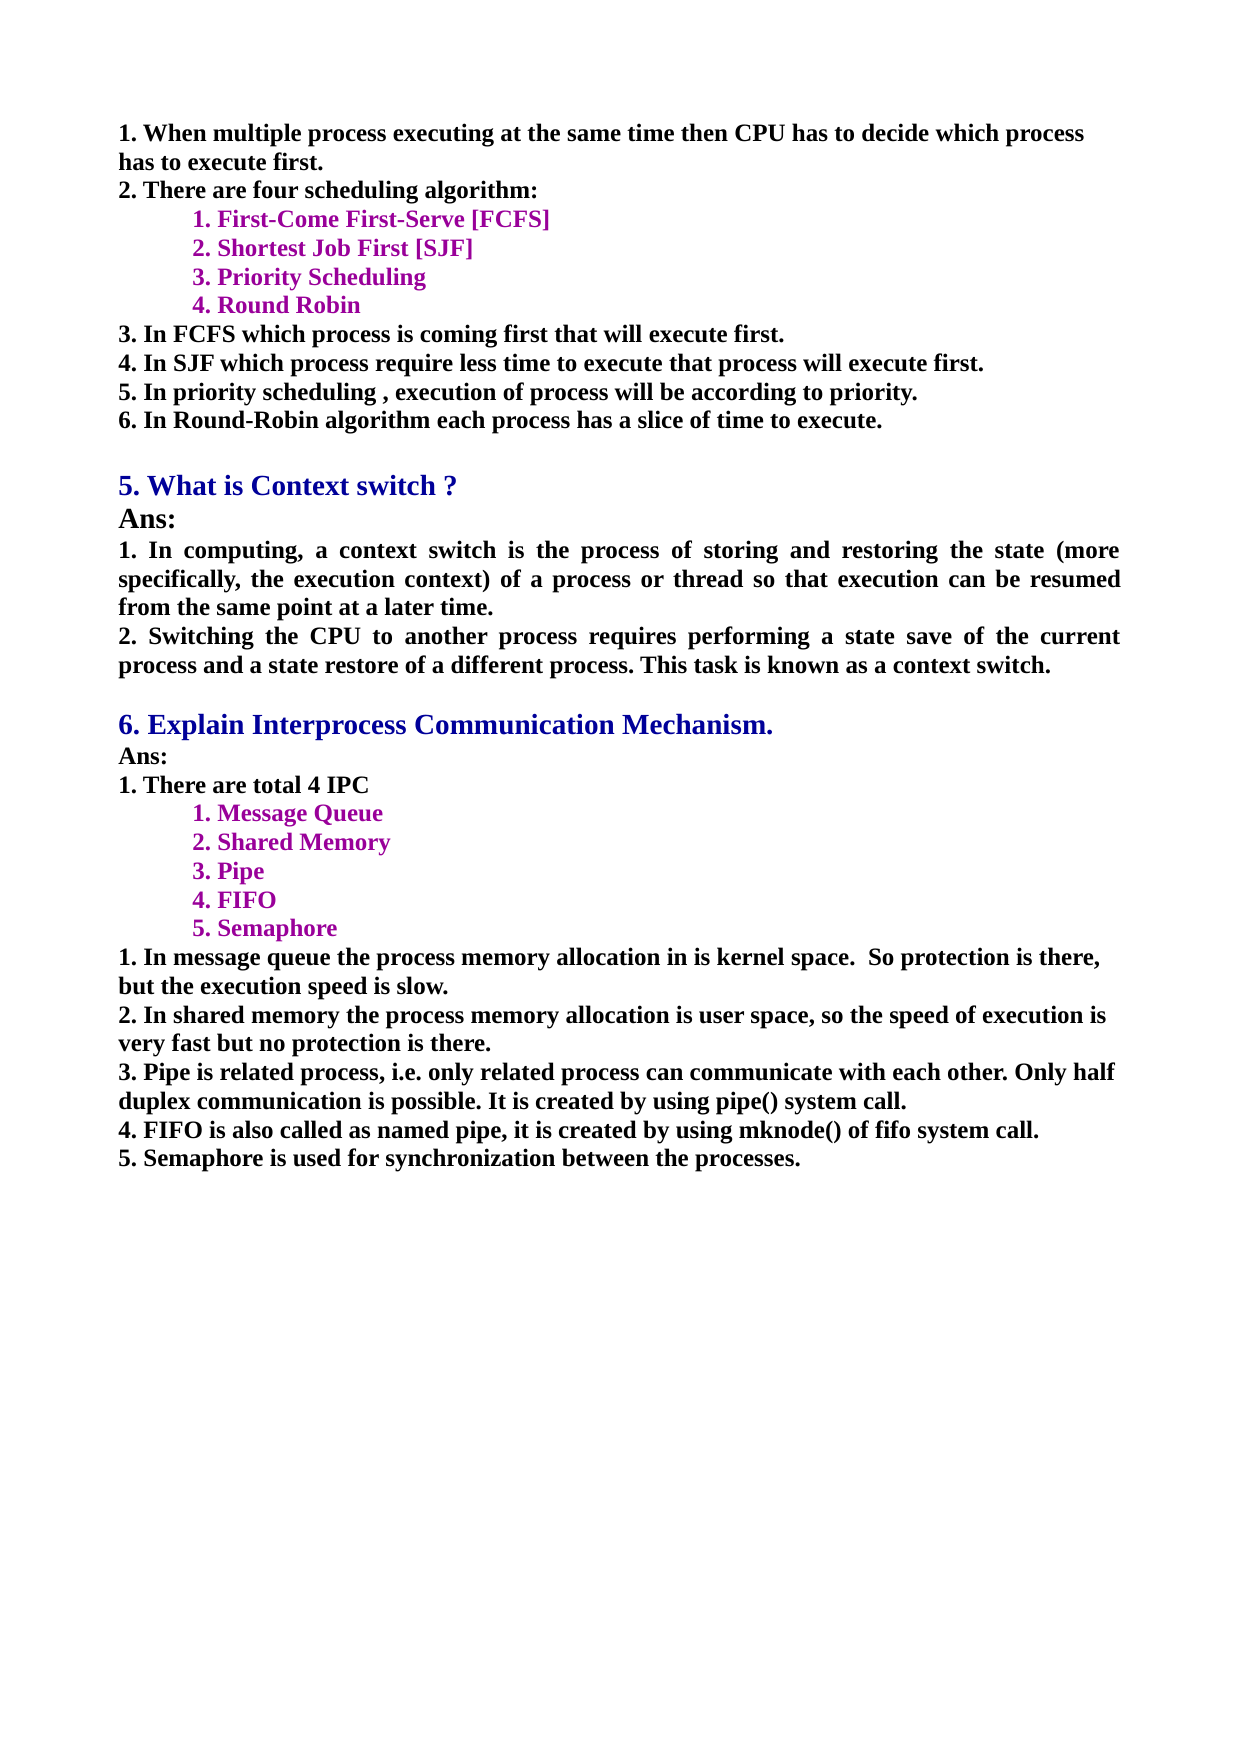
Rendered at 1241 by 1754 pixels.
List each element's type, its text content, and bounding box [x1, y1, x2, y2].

text 3. Pipe [118, 856, 1122, 885]
text 3. Pipe is related process, i.e. only related process can communicate with each other. Only half duplex communication is possible. It is created by using pipe() system call. [118, 1057, 1122, 1115]
text 4. In SJF which process require less time to execute that process will execute first. [118, 348, 1122, 377]
text 1. There are total 4 IPC [118, 770, 1122, 798]
text 2. In shared memory the process memory allocation is user space, so the speed of execution is very fast but no protection is there. [118, 1000, 1122, 1057]
text 3. In FCFS which process is coming first that will execute first. [118, 319, 1122, 348]
text 2. Switching the CPU to another process requires performing a state save of the current process and a state restore of a different process. This task is known as a context switch. [118, 621, 1122, 679]
text Ans: [118, 501, 1122, 535]
text 2. There are four scheduling algorithm: [118, 176, 1122, 204]
text Ans: [118, 741, 1122, 770]
text 4. FIFO [118, 885, 1122, 913]
text 6. In Round-Robin algorithm each process has a slice of time to execute. [118, 406, 1122, 434]
text 1. In computing, a context switch is the process of storing and restoring the state (more specifically, the execution context) of a process or thread so that execution can be resumed from the same point at a later time. [118, 535, 1122, 621]
text 5. In priority scheduling , execution of process will be according to priority. [118, 377, 1122, 406]
text 5. Semaphore is used for synchronization between the processes. [118, 1143, 1122, 1172]
text 1. First-Come First-Serve [FCFS] [118, 204, 1122, 233]
text 5. What is Context switch ? [118, 468, 1122, 501]
text 2. Shared Memory [118, 827, 1122, 856]
text 4. FIFO is also called as named pipe, it is created by using mknode() of fifo system call. [118, 1115, 1122, 1143]
text 1. When multiple process executing at the same time then CPU has to decide which process has to execute first. [118, 118, 1122, 176]
text 1. In message queue the process memory allocation in is kernel space. So protection is there, but the execution speed is slow. [118, 942, 1122, 1000]
text 5. Semaphore [118, 913, 1122, 942]
text 1. Message Queue [118, 798, 1122, 827]
text 4. Round Robin [118, 291, 1122, 319]
text 3. Priority Scheduling [118, 262, 1122, 291]
text 2. Shortest Job First [SJF] [118, 233, 1122, 262]
text 6. Explain Interprocess Communication Mechanism. [118, 707, 1122, 741]
